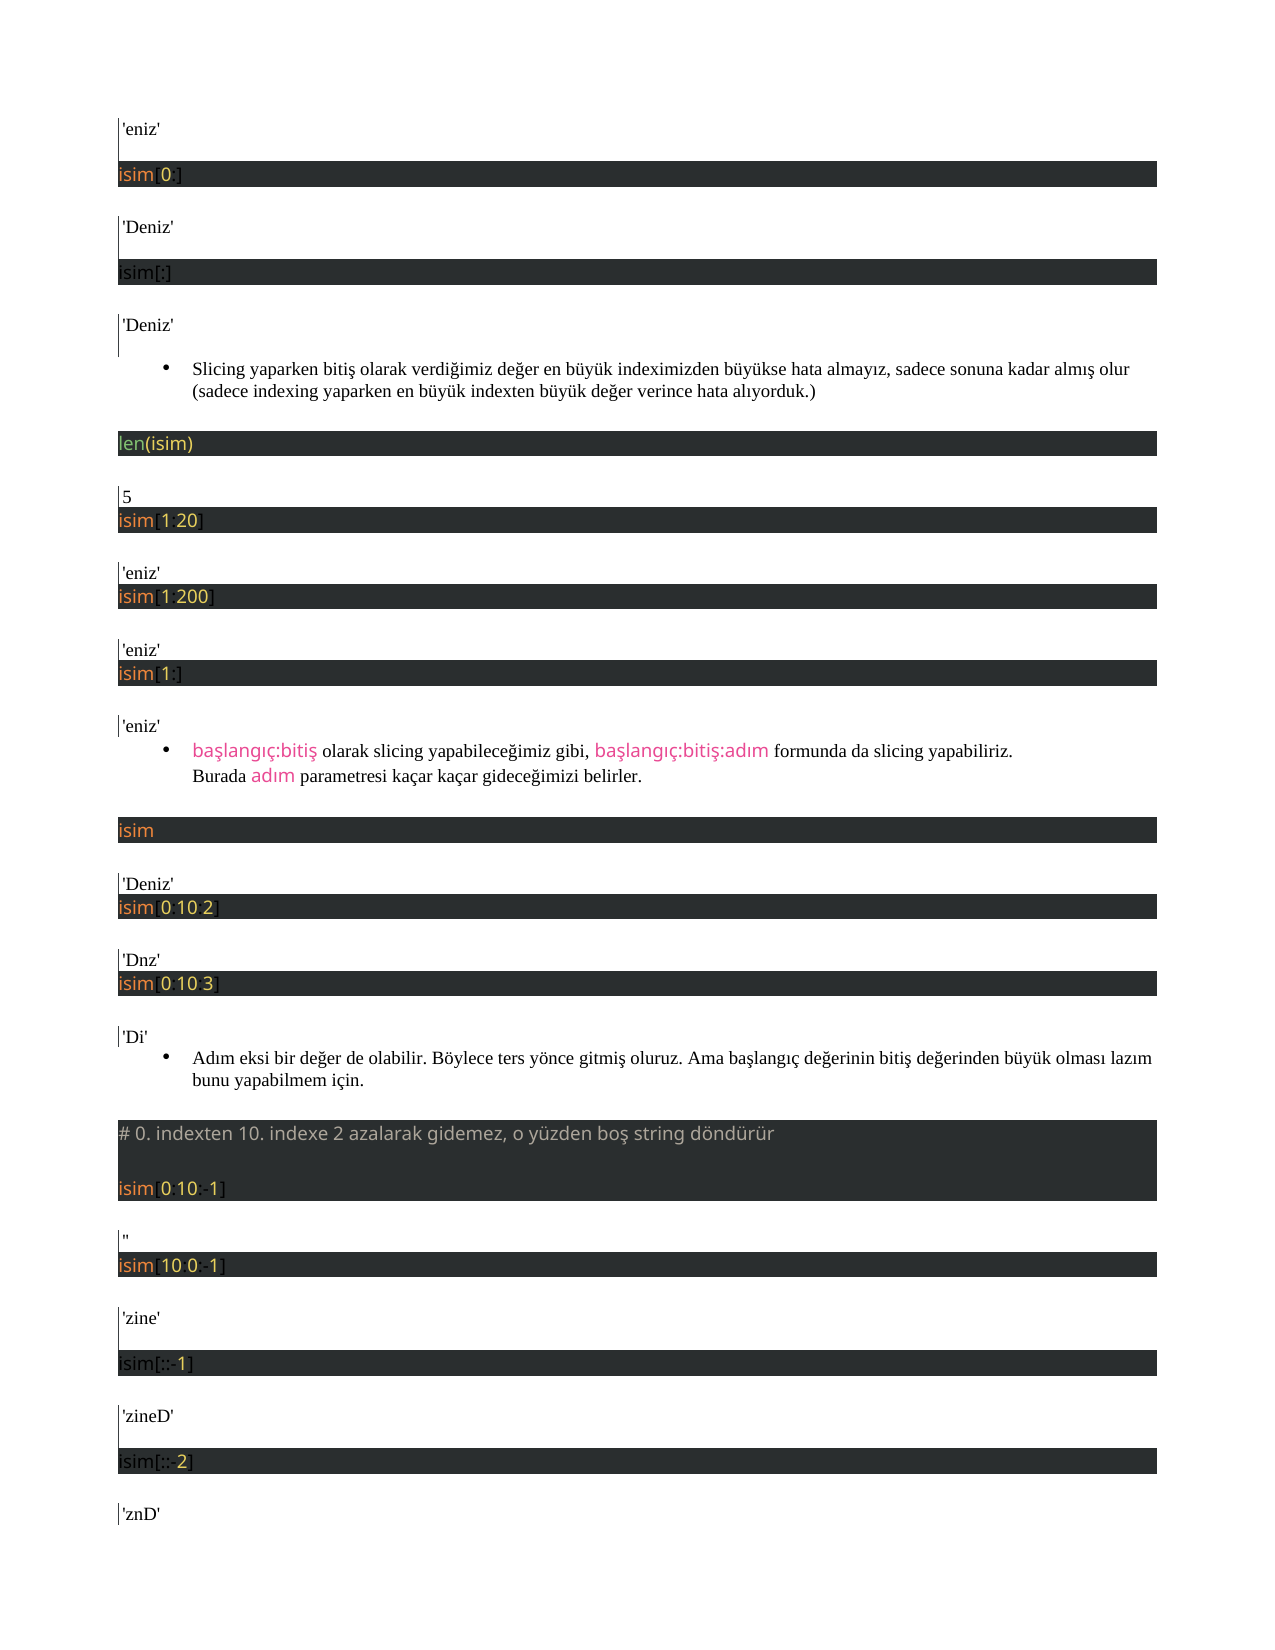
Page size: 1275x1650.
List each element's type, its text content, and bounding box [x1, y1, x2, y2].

text 'Deniz' [119, 314, 1157, 336]
text 'eniz' [119, 715, 1157, 737]
text isim[0:] [118, 161, 1157, 187]
text 'zineD' [119, 1405, 1157, 1427]
text 'eniz' [119, 639, 1157, 660]
text len(isim) [118, 431, 1157, 456]
text '' [119, 1230, 1157, 1252]
text isim[0:10:3] [118, 971, 1157, 996]
text # 0. indexten 10. indexe 2 azalarak gidemez, o yüzden boş string döndürür [118, 1120, 1157, 1146]
list başlangıç:bitiş olarak slicing yapabileceğimiz gibi, başlangıç:bitiş:adım formunda da slicing yapabiliriz. Burada adım parametresi kaçar kaçar gideceğimizi belirler. [162, 737, 1157, 788]
text isim[::-2] [118, 1448, 1157, 1474]
list Adım eksi bir değer de olabilir. Böylece ters yönce gitmiş oluruz. Ama başlangıç değerinin bitiş değerinden büyük olması lazım bunu yapabilmem için. [162, 1047, 1157, 1091]
text isim[1:200] [118, 584, 1157, 609]
text 'Deniz' [119, 216, 1157, 238]
text 'Dnz' [119, 949, 1157, 971]
text 'Di' [119, 1026, 1157, 1047]
text isim[:] [118, 259, 1157, 285]
text isim[0:10:2] [118, 894, 1157, 919]
text 'Deniz' [118, 872, 1157, 894]
text 'znD' [119, 1503, 1157, 1525]
text isim[1:20] [118, 507, 1157, 533]
list Slicing yaparken bitiş olarak verdiğimiz değer en büyük indeximizden büyükse hata almayız, sadece sonuna kadar almış olur (sadece indexing yaparken en büyük indexten büyük değer verince hata alıyorduk.) [162, 357, 1157, 401]
text isim[1:] [118, 660, 1157, 686]
text isim [118, 817, 1157, 843]
text isim[::-1] [118, 1350, 1157, 1376]
text isim[10:0:-1] [118, 1252, 1157, 1277]
text 'zine' [119, 1307, 1157, 1328]
text 'eniz' [119, 118, 1157, 140]
text 'eniz' [119, 562, 1157, 584]
text 5 [119, 486, 1157, 507]
text isim[0:10:-1] [118, 1175, 1157, 1201]
